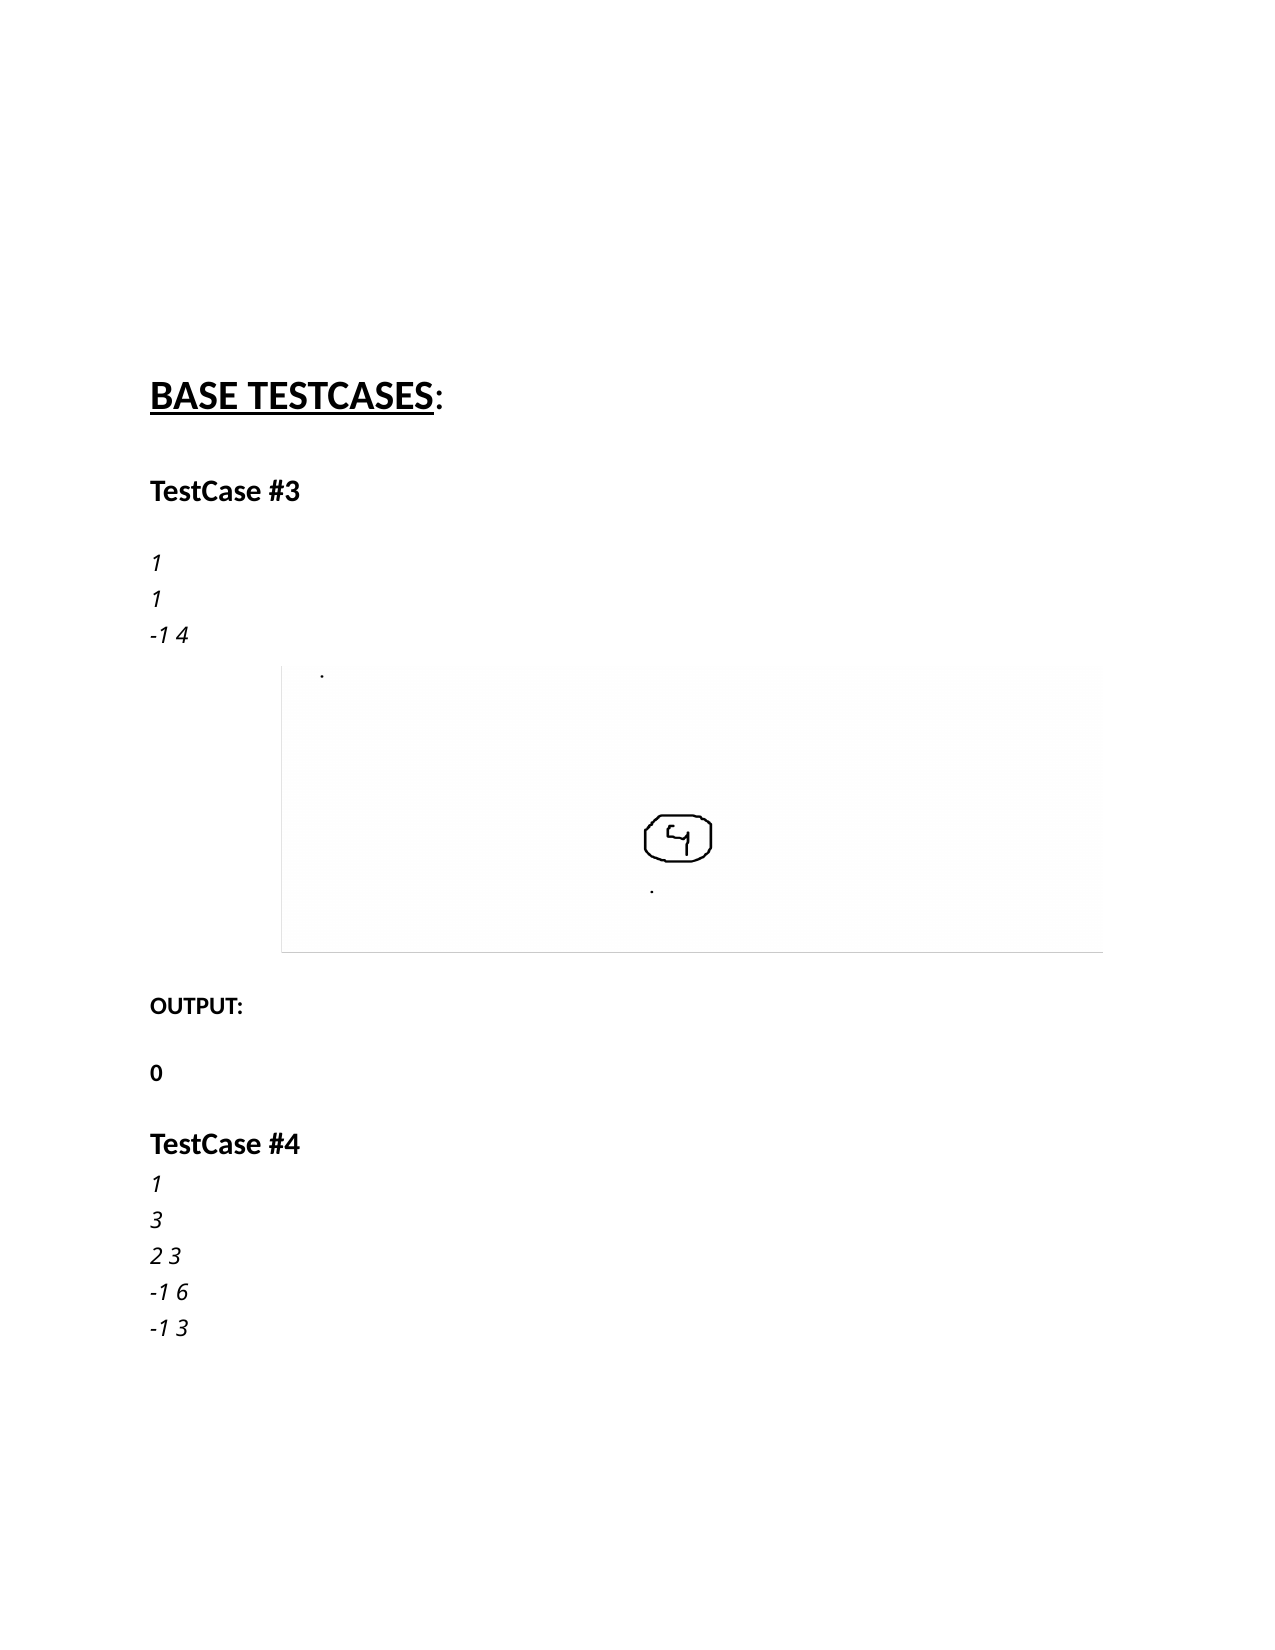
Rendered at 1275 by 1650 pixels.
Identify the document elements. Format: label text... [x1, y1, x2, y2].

text -1 6 [150, 1276, 1125, 1307]
picture [281, 666, 1103, 953]
text -1 4 [150, 619, 1125, 650]
text TestCase #4 [150, 1124, 1125, 1162]
text 3 [150, 1204, 1125, 1235]
text 1 [150, 583, 1125, 614]
text 2 3 [150, 1240, 1125, 1271]
text BASE TESTCASES: [150, 369, 1125, 420]
text 1 [150, 1168, 1125, 1199]
text -1 3 [150, 1312, 1125, 1343]
text 1 [150, 547, 1125, 578]
text 0 [150, 1057, 1125, 1087]
text TestCase #3 [150, 471, 1125, 509]
text OUTPUT: [150, 990, 1125, 1020]
